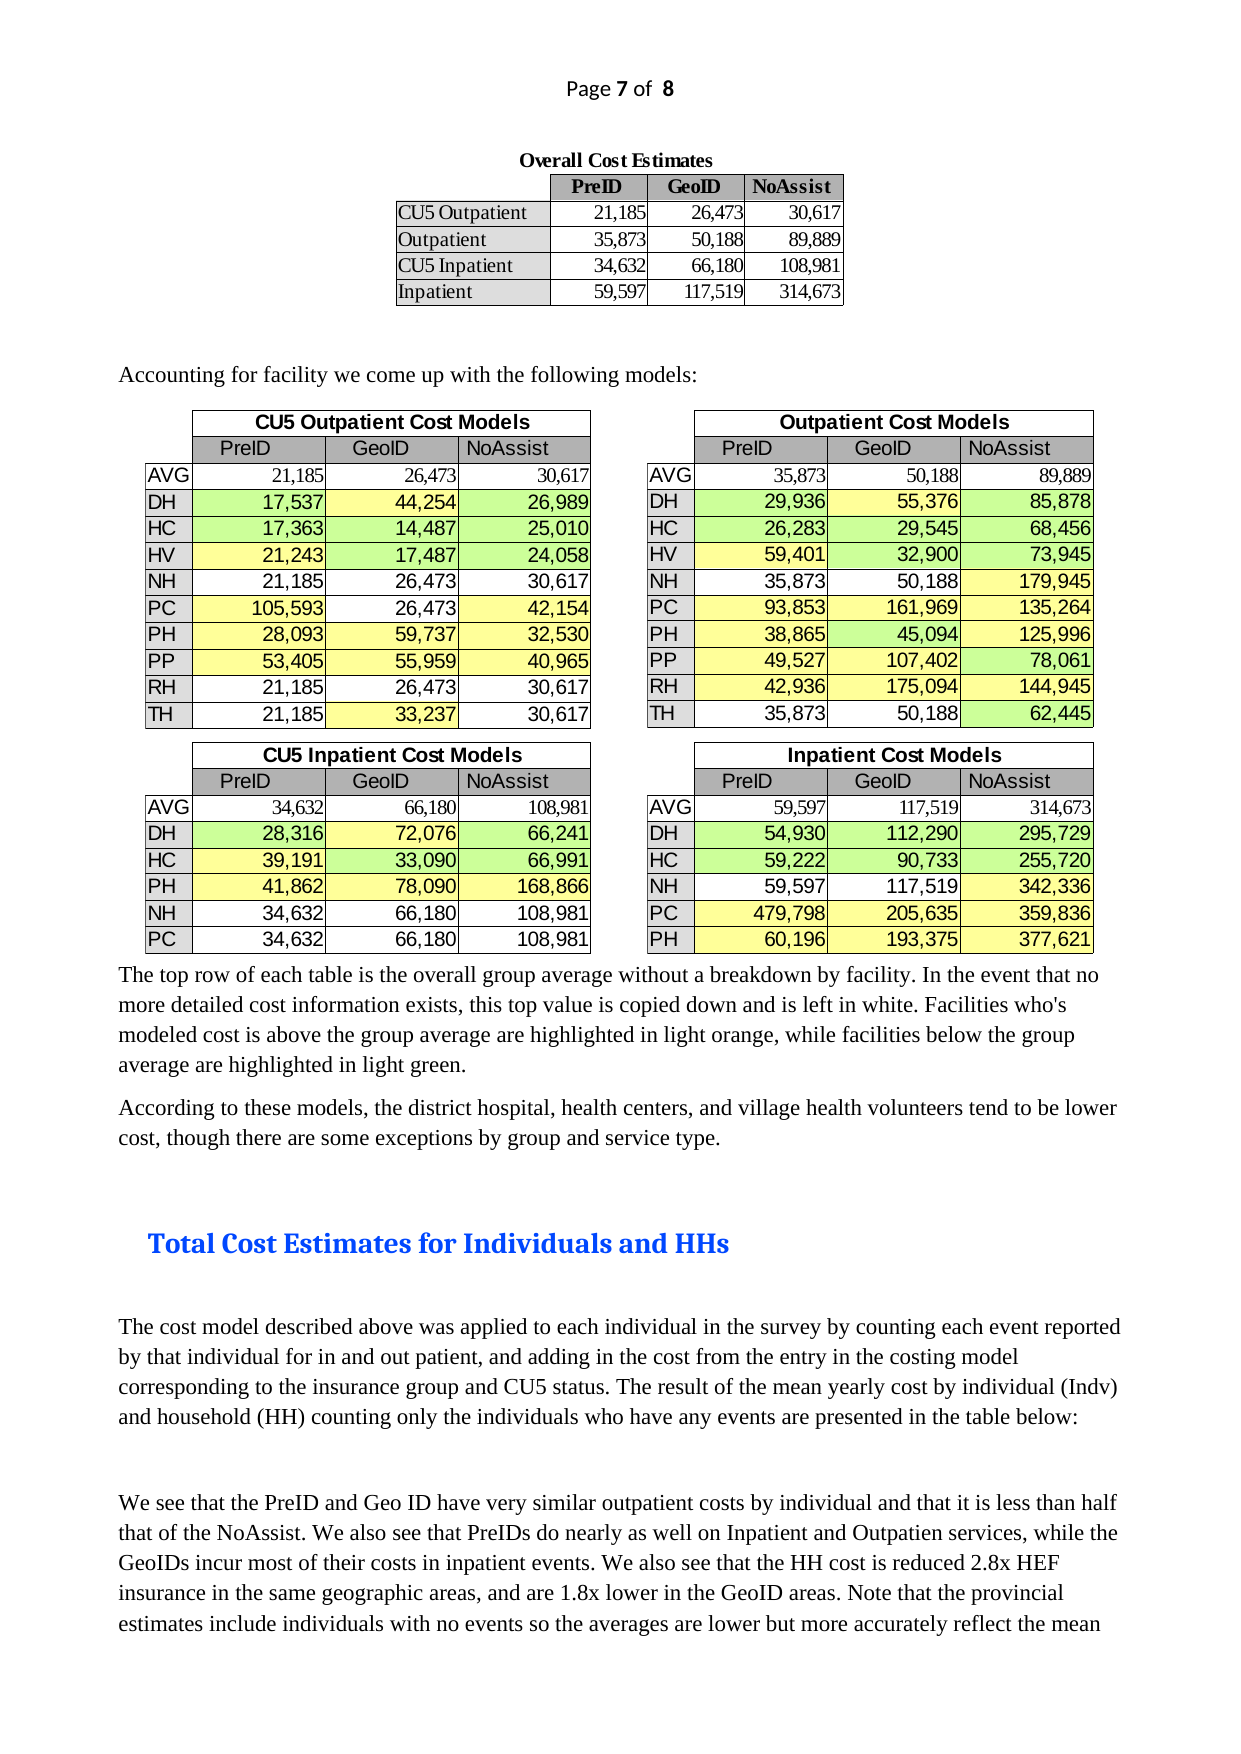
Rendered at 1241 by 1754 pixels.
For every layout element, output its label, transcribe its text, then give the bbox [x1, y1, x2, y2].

text Accounting for facility we come up with the following models: [118, 361, 1122, 387]
table_header [620, 404, 1122, 736]
text The cost model described above was applied to each individual in the survey by counting each event reported by that individual for in and out patient, and adding in the cost from the entry in the costing model corresponding to the insurance group and CU5 status. The result of the mean yearly cost by individual (Indv) and household (HH) counting only the individuals who have any events are presented in the table below: [118, 1313, 1122, 1430]
table_cell [620, 736, 1122, 961]
table_cell [118, 736, 620, 961]
text The top row of each table is the overall group average without a breakdown by facility. In the event that no more detailed cost information exists, this top value is copied down and is left in white. Facilities who's modeled cost is above the group average are highlighted in light orange, while facilities below the group average are highlighted in light green. [118, 961, 1122, 1078]
subtitle Total Cost Estimates for Individuals and HHs [148, 1228, 1122, 1261]
text According to these models, the district hospital, health centers, and village health volunteers tend to be lower cost, though there are some exceptions by group and service type. [118, 1094, 1122, 1151]
text We see that the PreID and Geo ID have very similar outpatient costs by individual and that it is less than half that of the NoAssist. We also see that PreIDs do nearly as well on Inpatient and Outpatien services, while the GeoIDs incur most of their costs in inpatient events. We also see that the HH cost is reduced 2.8x HEF insurance in the same geographic areas, and are 1.8x lower in the GeoID areas. Note that the provincial estimates include individuals with no events so the averages are lower but more accurately reflect the mean cost spread over all Individuals. Since all HH have at least one event, the HH estimate is not affected by this neuance. [118, 1489, 1122, 1636]
table_header [118, 404, 620, 736]
